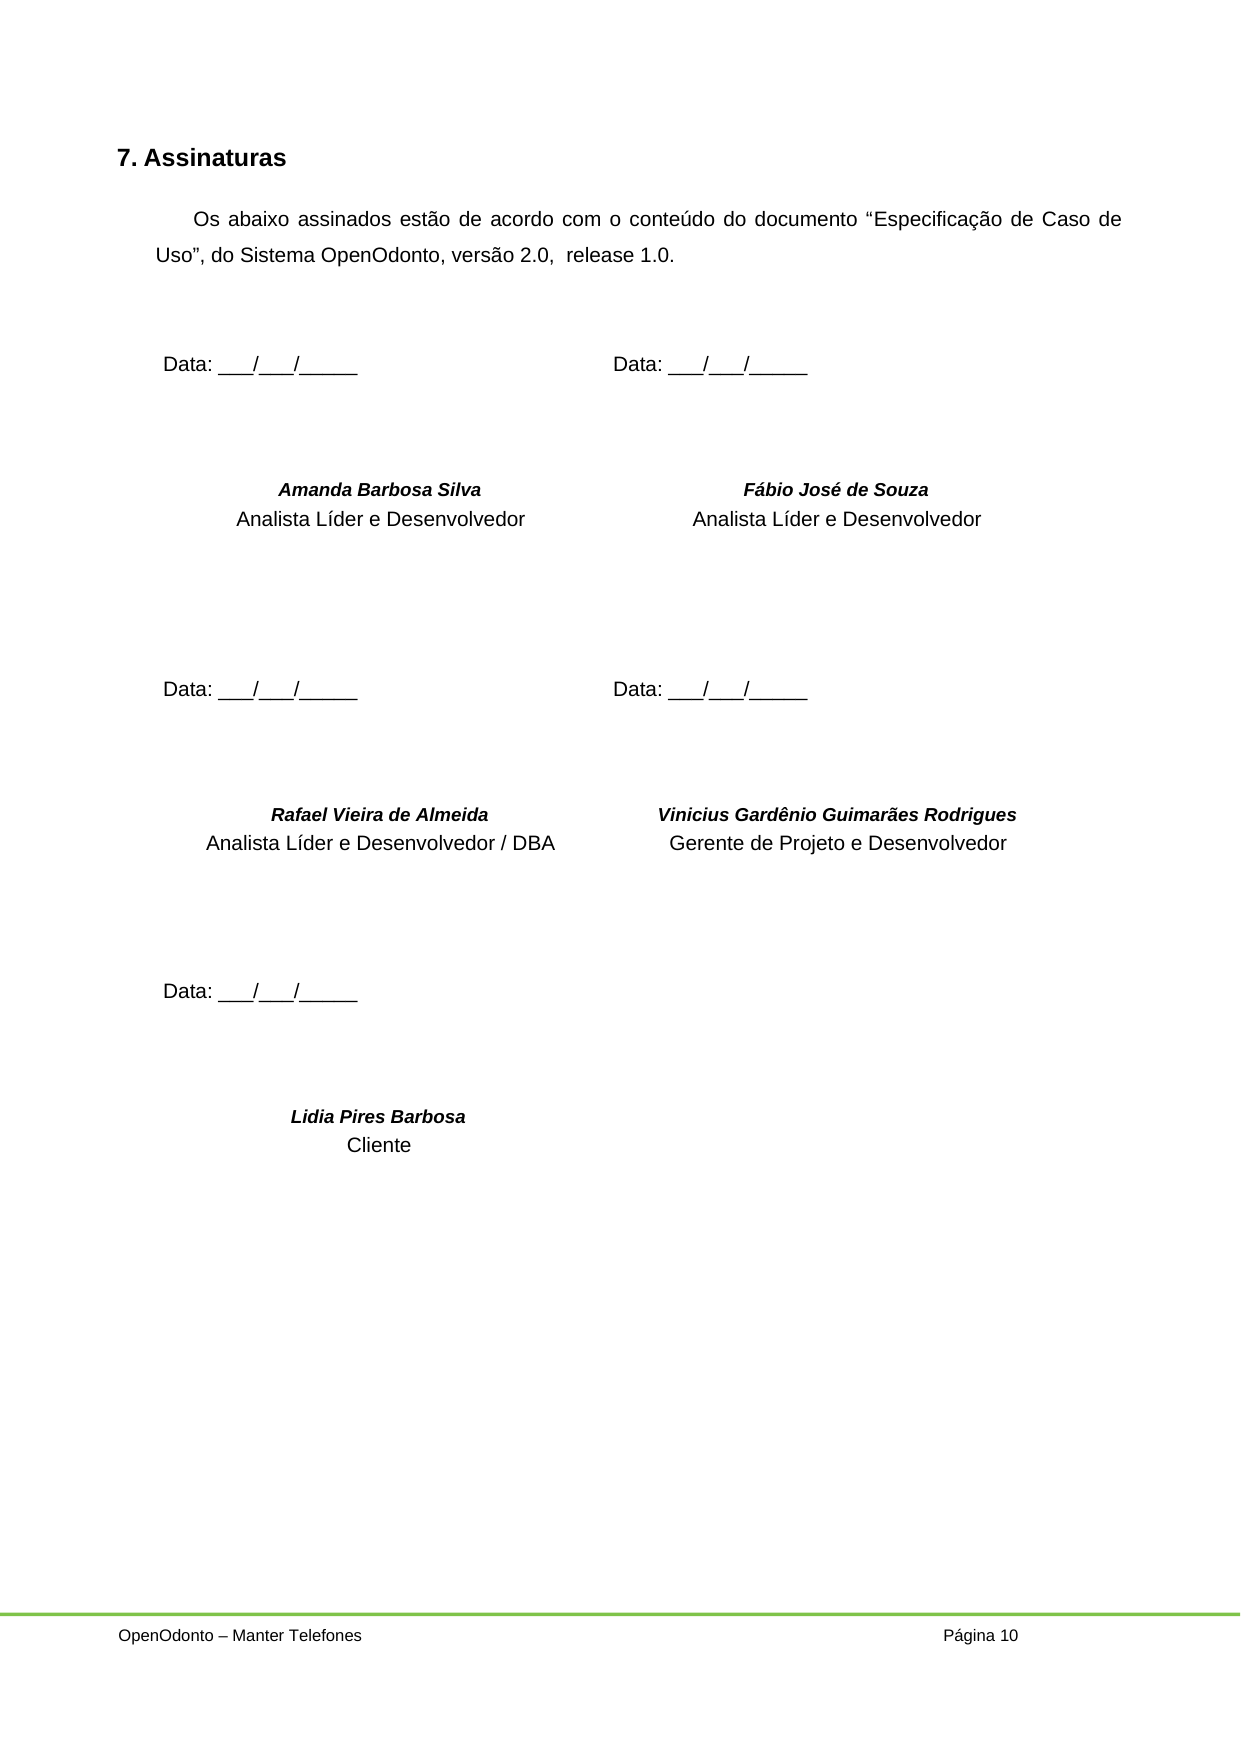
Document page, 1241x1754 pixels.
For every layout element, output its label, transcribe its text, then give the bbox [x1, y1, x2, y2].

table_header Data: ___/___/_____ [156, 315, 606, 472]
table_cell Vinicius Gardênio Guimarães Rodrigues Gerente de Projeto e Desenvolvedor [606, 797, 1070, 892]
table_cell Lidia Pires Barbosa Cliente [156, 1099, 602, 1170]
table_cell Rafael Vieira de Almeida Analista Líder e Desenvolvedor / DBA [156, 797, 606, 892]
title Os abaixo assinados estão de acordo com o conteúdo do documento “Especificação de Caso de Uso”, do Sistema OpenOdonto, versão 2.0, release 1.0. [155, 207, 1122, 267]
table_cell Fábio José de Souza Analista Líder e Desenvolvedor [606, 473, 1068, 567]
subtitle 7. Assinaturas [117, 143, 1122, 172]
table_header Data: ___/___/_____ [606, 315, 1068, 472]
table_header Data: ___/___/_____ [156, 942, 602, 1099]
table_cell Amanda Barbosa Silva Analista Líder e Desenvolvedor [156, 473, 606, 567]
table_header Data: ___/___/_____ [606, 640, 1070, 797]
table_header Data: ___/___/_____ [156, 640, 606, 797]
